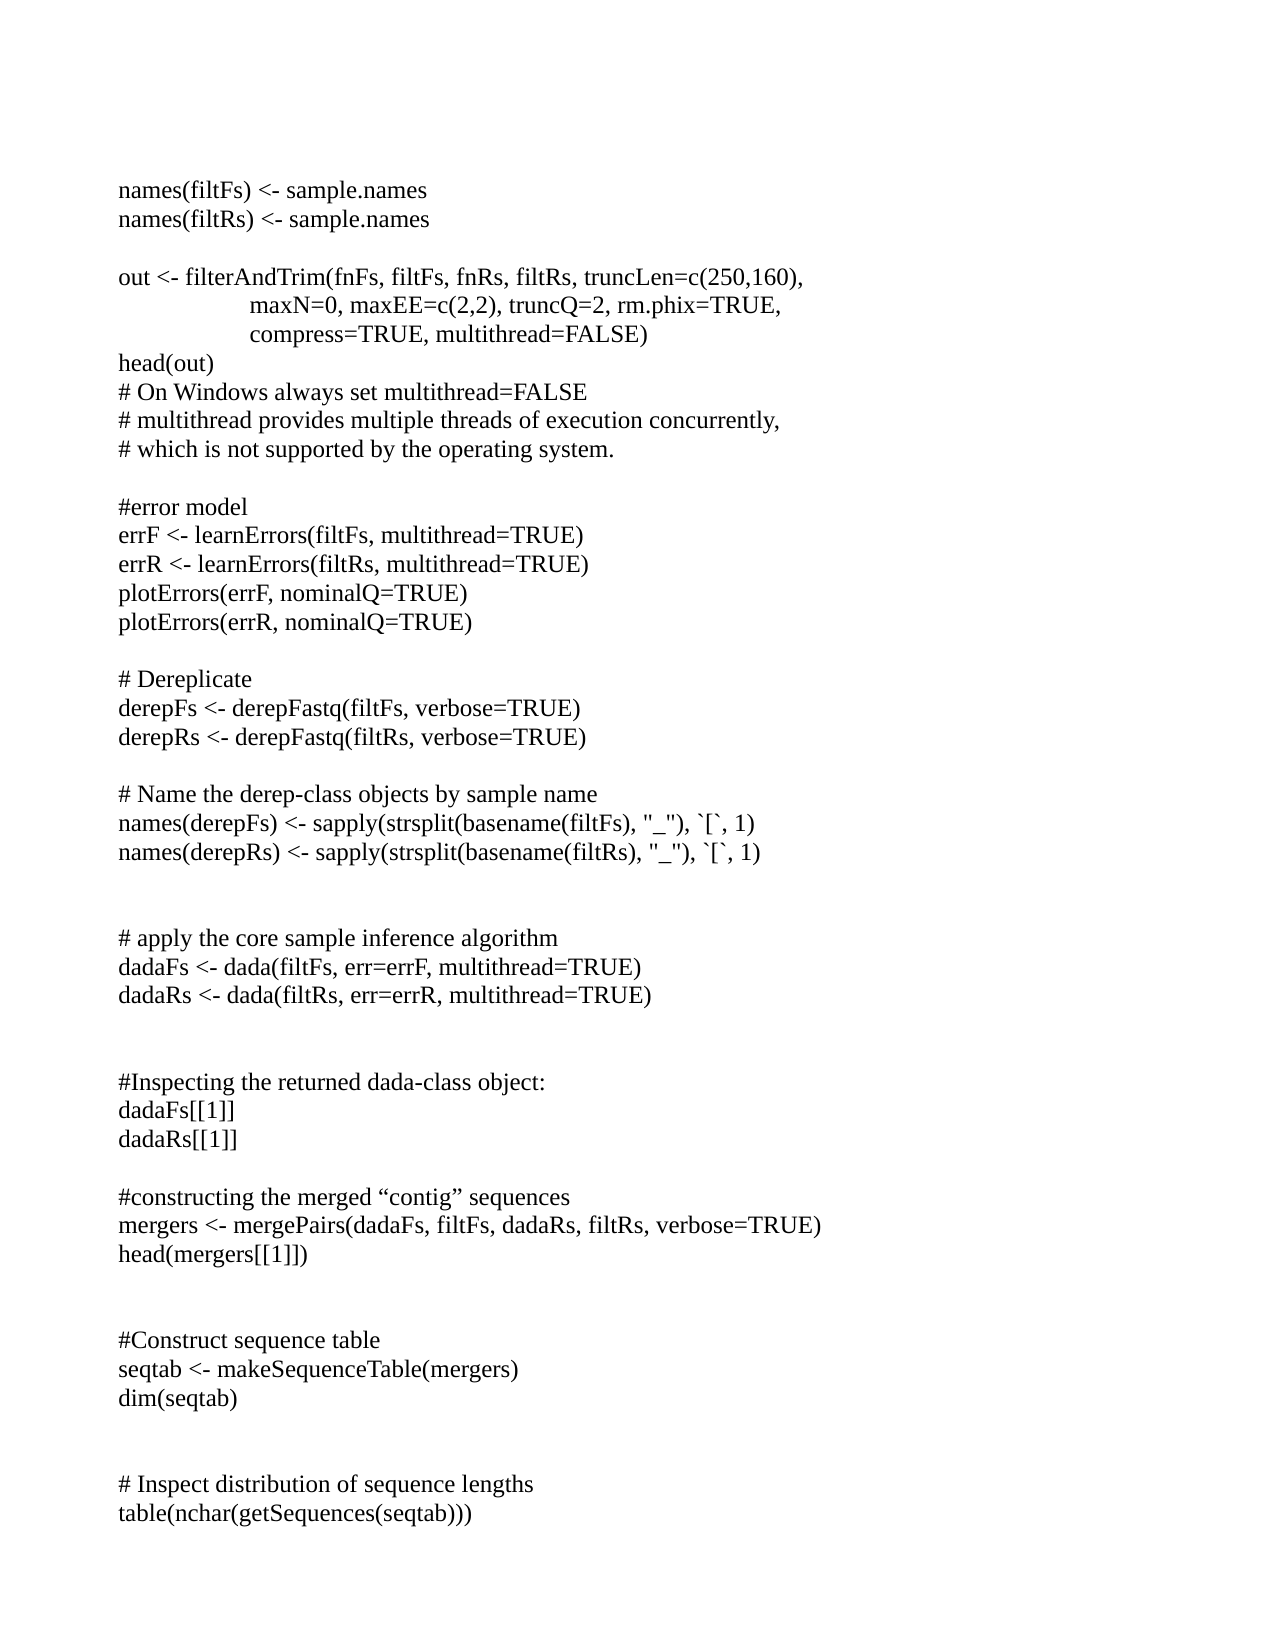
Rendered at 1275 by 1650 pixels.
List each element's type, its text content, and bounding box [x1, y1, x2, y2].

text maxN=0, maxEE=c(2,2), truncQ=2, rm.phix=TRUE, [118, 291, 1157, 319]
text names(filtRs) <- sample.names [118, 204, 1157, 233]
text errR <- learnErrors(filtRs, multithread=TRUE) [118, 549, 1157, 578]
text # Name the derep-class objects by sample name [118, 779, 1157, 808]
text #constructing the merged “contig” sequences [118, 1182, 1157, 1211]
text plotErrors(errR, nominalQ=TRUE) [118, 607, 1157, 636]
text #Construct sequence table [118, 1326, 1157, 1354]
text dim(seqtab) [118, 1383, 1157, 1412]
text head(out) [118, 348, 1157, 377]
text dadaFs[[1]] [118, 1096, 1157, 1124]
text compress=TRUE, multithread=FALSE) [118, 319, 1157, 348]
text dadaFs <- dada(filtFs, err=errF, multithread=TRUE) [118, 952, 1157, 981]
text seqtab <- makeSequenceTable(mergers) [118, 1354, 1157, 1383]
text out <- filterAndTrim(fnFs, filtFs, fnRs, filtRs, truncLen=c(250,160), [118, 262, 1157, 291]
text head(mergers[[1]]) [118, 1239, 1157, 1268]
text names(derepFs) <- sapply(strsplit(basename(filtFs), "_"), `[`, 1) [118, 808, 1157, 837]
text derepRs <- derepFastq(filtRs, verbose=TRUE) [118, 722, 1157, 751]
text names(derepRs) <- sapply(strsplit(basename(filtRs), "_"), `[`, 1) [118, 837, 1157, 866]
text # Inspect distribution of sequence lengths [118, 1469, 1157, 1498]
text #error model [118, 492, 1157, 521]
text errF <- learnErrors(filtFs, multithread=TRUE) [118, 521, 1157, 549]
text names(filtFs) <- sample.names [118, 176, 1157, 204]
text # apply the core sample inference algorithm [118, 923, 1157, 952]
text #Inspecting the returned dada-class object: [118, 1067, 1157, 1096]
text # which is not supported by the operating system. [118, 434, 1157, 463]
text table(nchar(getSequences(seqtab))) [118, 1498, 1157, 1527]
text dadaRs[[1]] [118, 1124, 1157, 1153]
text # Dereplicate [118, 664, 1157, 693]
text # On Windows always set multithread=FALSE [118, 377, 1157, 406]
text dadaRs <- dada(filtRs, err=errR, multithread=TRUE) [118, 981, 1157, 1009]
text plotErrors(errF, nominalQ=TRUE) [118, 578, 1157, 607]
text derepFs <- derepFastq(filtFs, verbose=TRUE) [118, 693, 1157, 722]
text mergers <- mergePairs(dadaFs, filtFs, dadaRs, filtRs, verbose=TRUE) [118, 1211, 1157, 1239]
text # multithread provides multiple threads of execution concurrently, [118, 406, 1157, 434]
